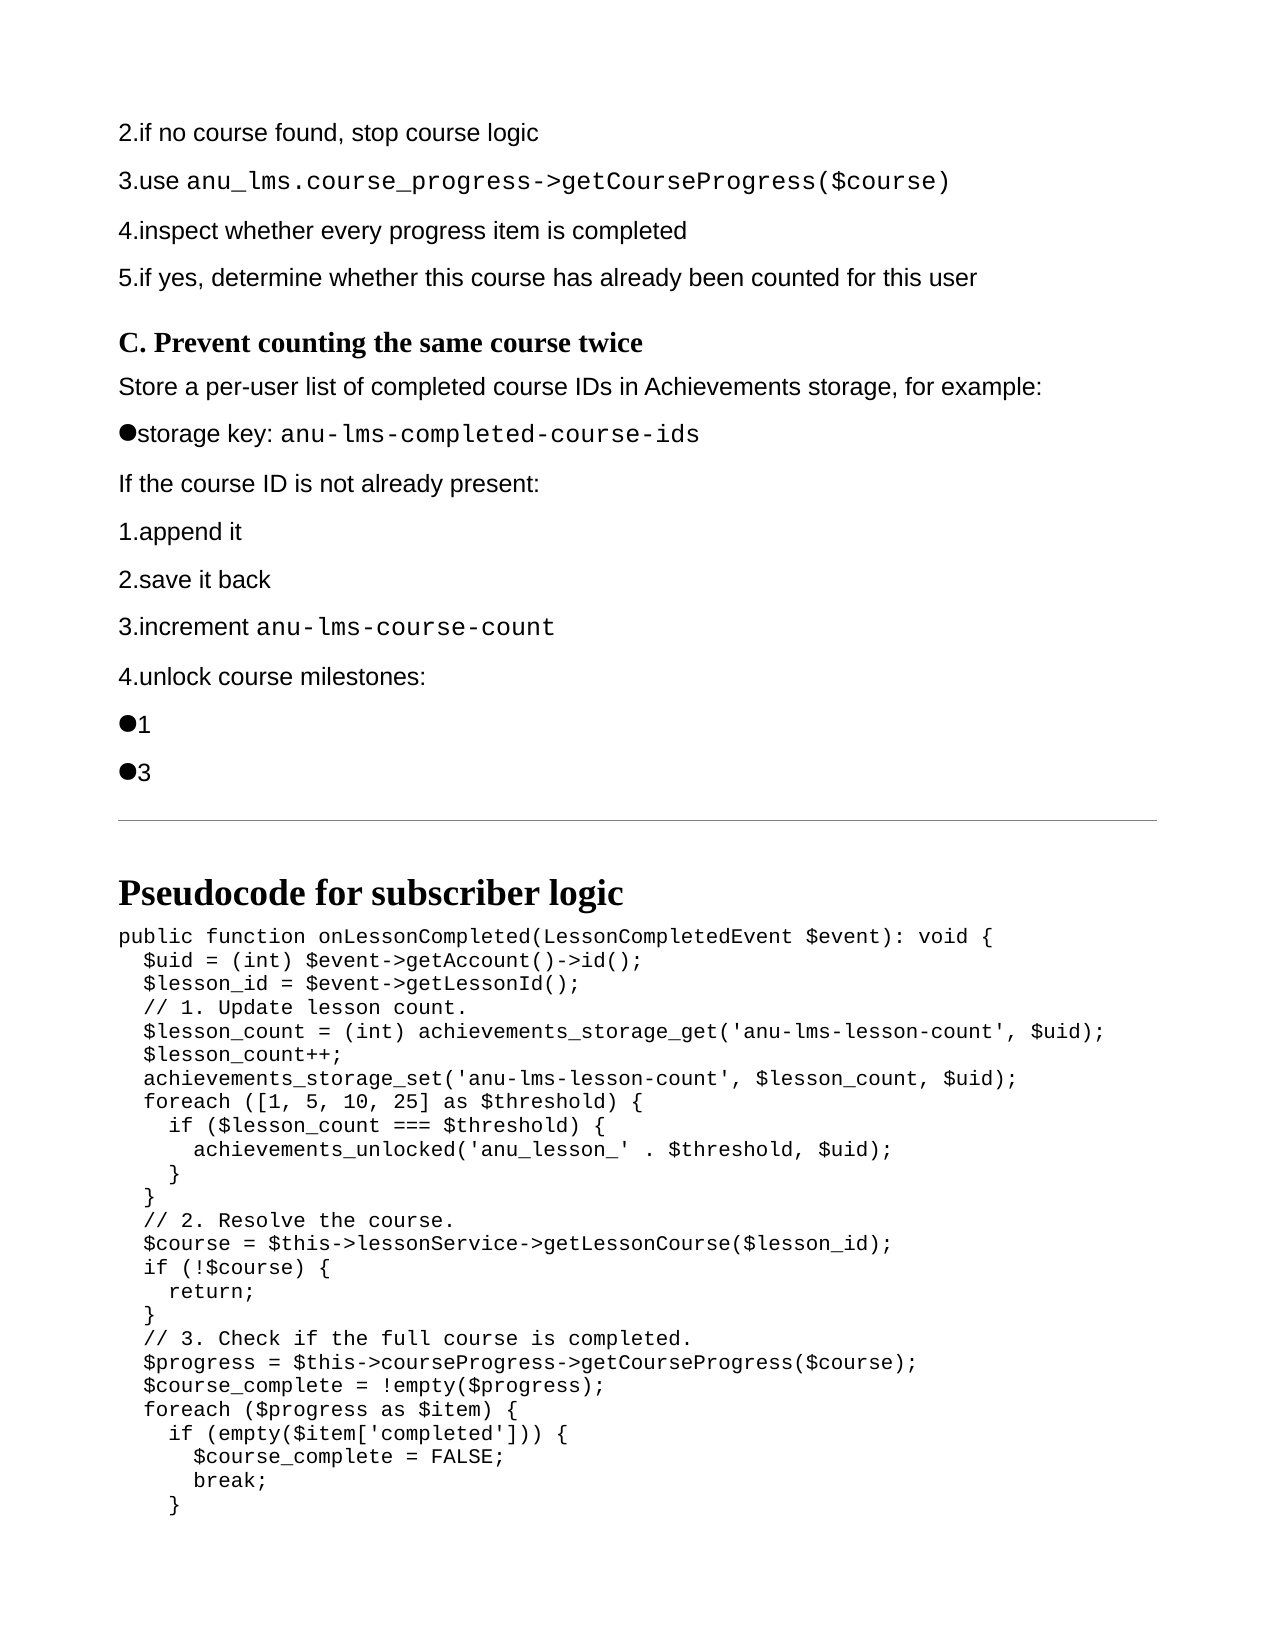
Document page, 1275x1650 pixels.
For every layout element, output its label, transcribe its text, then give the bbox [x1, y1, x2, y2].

text Store a per-user list of completed course IDs in Achievements storage, for example: [118, 372, 1157, 400]
text achievements_unlocked('anu_lesson_' . $threshold, $uid); [118, 1139, 1157, 1162]
text achievements_storage_set('anu-lms-lesson-count', $lesson_count, $uid); [118, 1068, 1157, 1092]
list increment anu-lms-course-count [118, 612, 1157, 643]
text $lesson_id = $event->getLessonId(); [118, 973, 1157, 997]
text if (empty($item['completed'])) { [118, 1423, 1157, 1446]
text foreach ($progress as $item) { [118, 1399, 1157, 1423]
list append it [118, 517, 1157, 546]
list if no course found, stop course logic [118, 118, 1157, 147]
text } [118, 1304, 1157, 1328]
text $progress = $this->courseProgress->getCourseProgress($course); [118, 1352, 1157, 1375]
text $lesson_count = (int) achievements_storage_get('anu-lms-lesson-count', $uid); [118, 1021, 1157, 1044]
text $uid = (int) $event->getAccount()->id(); [118, 950, 1157, 973]
list save it back [118, 564, 1157, 593]
text if ($lesson_count === $threshold) { [118, 1115, 1157, 1139]
text } [118, 1162, 1157, 1186]
text $course_complete = !empty($progress); [118, 1375, 1157, 1399]
list if yes, determine whether this course has already been counted for this user [118, 263, 1157, 292]
text // 1. Update lesson count. [118, 997, 1157, 1021]
text // 3. Check if the full course is completed. [118, 1328, 1157, 1352]
subtitle C. Prevent counting the same course twice [118, 326, 1157, 359]
list use anu_lms.course_progress->getCourseProgress($course) [118, 166, 1157, 197]
text foreach ([1, 5, 10, 25] as $threshold) { [118, 1092, 1157, 1115]
text } [118, 1493, 1157, 1517]
subtitle Pseudocode for subscriber logic [118, 870, 1157, 913]
list storage key: anu-lms-completed-course-ids [118, 419, 1157, 450]
list unlock course milestones: [118, 662, 1157, 691]
text if (!$course) { [118, 1257, 1157, 1281]
text $course = $this->lessonService->getLessonCourse($lesson_id); [118, 1233, 1157, 1257]
text // 2. Resolve the course. [118, 1210, 1157, 1233]
text break; [118, 1470, 1157, 1493]
list 3 [118, 758, 1157, 786]
text $course_complete = FALSE; [118, 1446, 1157, 1470]
list 1 [118, 710, 1157, 739]
text If the course ID is not already present: [118, 469, 1157, 498]
text public function onLessonCompleted(LessonCompletedEvent $event): void { [118, 926, 1157, 950]
list inspect whether every progress item is completed [118, 216, 1157, 244]
text $lesson_count++; [118, 1044, 1157, 1068]
text } [118, 1186, 1157, 1210]
text return; [118, 1281, 1157, 1304]
